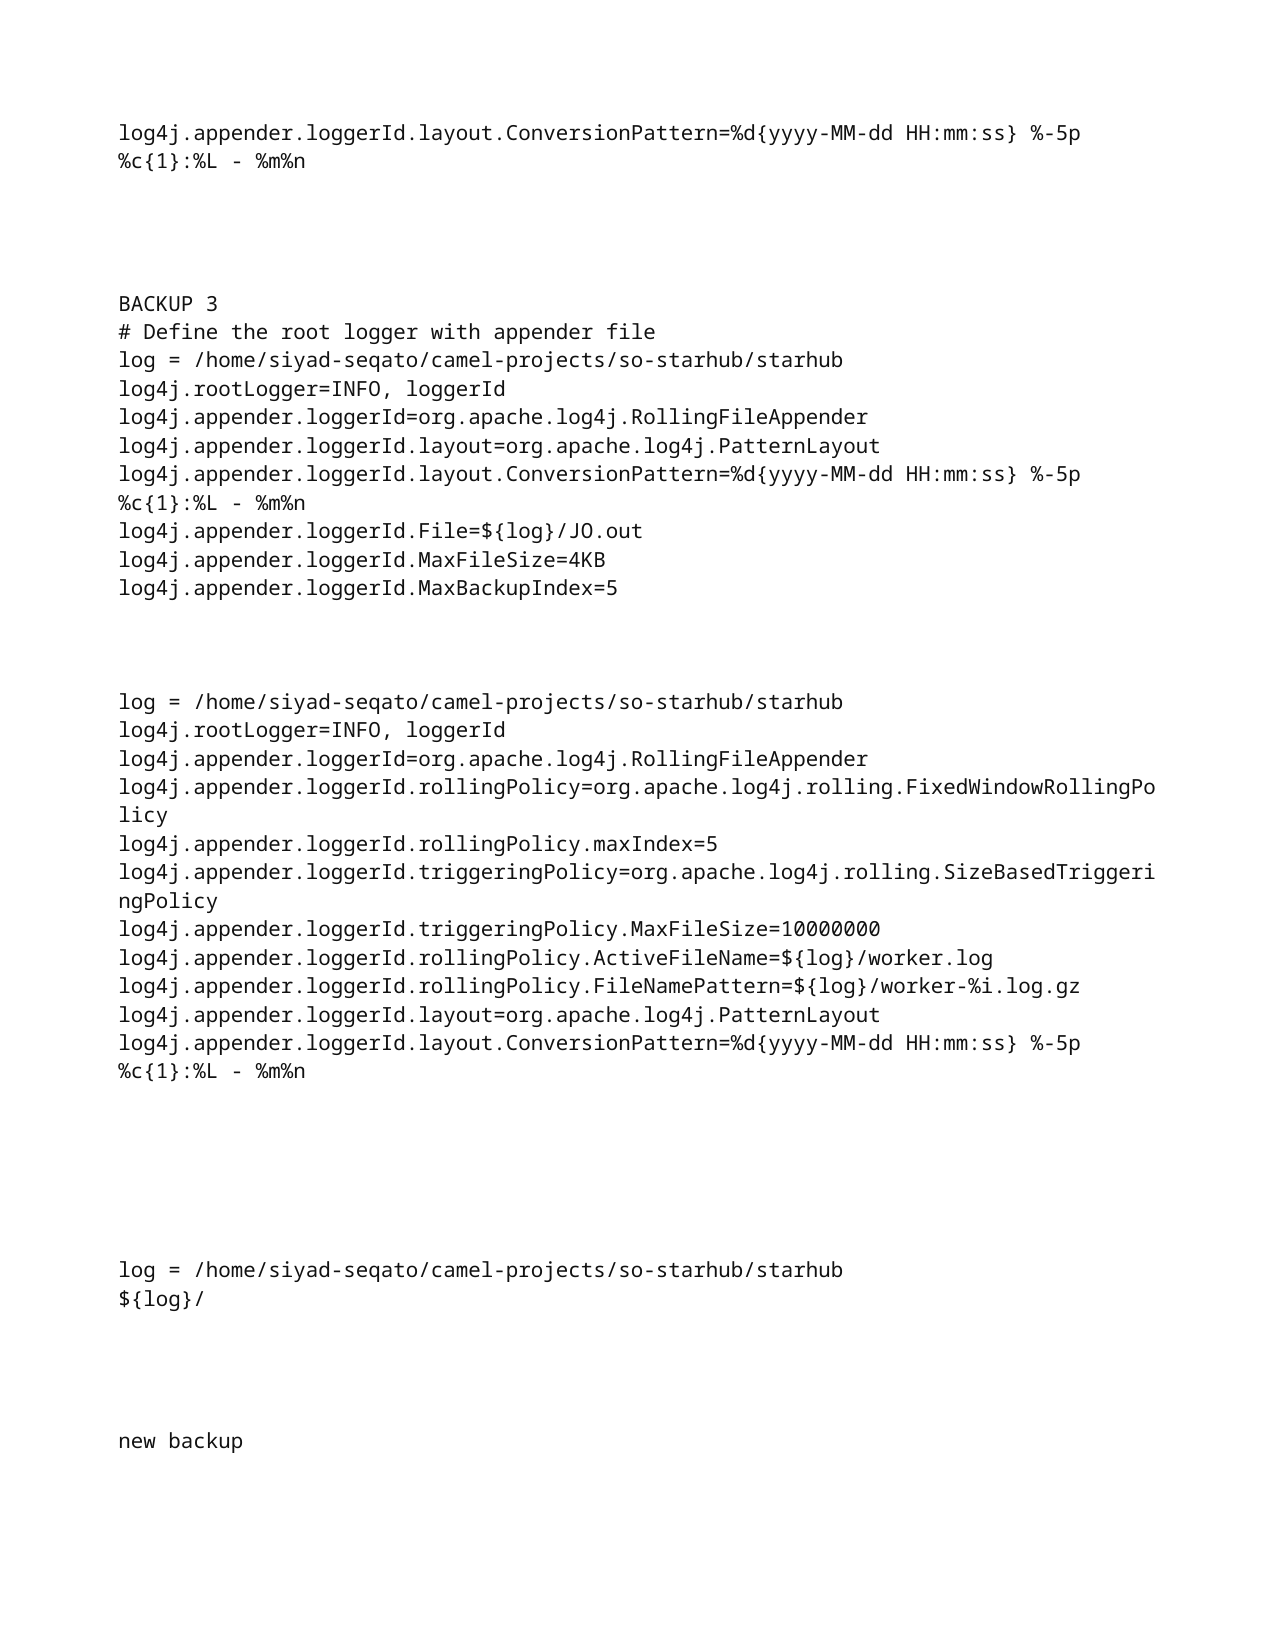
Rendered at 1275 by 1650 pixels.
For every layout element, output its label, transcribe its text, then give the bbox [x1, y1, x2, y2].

text log4j.appender.loggerId.triggeringPolicy=org.apache.log4j.rolling.SizeBasedTriggeringPolicy [118, 857, 1157, 914]
text log4j.appender.loggerId.layout.ConversionPattern=%d{yyyy-MM-dd HH:mm:ss} %-5p %c{1}:%L - %m%n [118, 1028, 1157, 1085]
text log4j.appender.loggerId.layout=org.apache.log4j.PatternLayout [118, 431, 1157, 459]
text log4j.appender.loggerId.triggeringPolicy.MaxFileSize=10000000 [118, 914, 1157, 943]
text log4j.appender.loggerId.layout.ConversionPattern=%d{yyyy-MM-dd HH:mm:ss} %-5p %c{1}:%L - %m%n [118, 459, 1157, 516]
text log = /home/siyad-seqato/camel-projects/so-starhub/starhub [118, 1256, 1157, 1284]
text log4j.appender.loggerId.layout.ConversionPattern=%d{yyyy-MM-dd HH:mm:ss} %-5p %c{1}:%L - %m%n [118, 118, 1157, 175]
text log = /home/siyad-seqato/camel-projects/so-starhub/starhub [118, 687, 1157, 715]
text ${log}/ [118, 1284, 1157, 1312]
text log = /home/siyad-seqato/camel-projects/so-starhub/starhub [118, 346, 1157, 374]
text log4j.appender.loggerId=org.apache.log4j.RollingFileAppender [118, 402, 1157, 431]
text log4j.appender.loggerId.layout=org.apache.log4j.PatternLayout [118, 1000, 1157, 1028]
text # Define the root logger with appender file [118, 317, 1157, 346]
text log4j.appender.loggerId.MaxFileSize=4KB [118, 545, 1157, 573]
text log4j.appender.loggerId.rollingPolicy=org.apache.log4j.rolling.FixedWindowRollingPolicy [118, 772, 1157, 829]
text log4j.rootLogger=INFO, loggerId [118, 374, 1157, 402]
text log4j.appender.loggerId.MaxBackupIndex=5 [118, 573, 1157, 602]
text log4j.rootLogger=INFO, loggerId [118, 715, 1157, 744]
text log4j.appender.loggerId.rollingPolicy.ActiveFileName=${log}/worker.log [118, 943, 1157, 971]
text log4j.appender.loggerId=org.apache.log4j.RollingFileAppender [118, 744, 1157, 772]
text new backup [118, 1426, 1157, 1455]
text log4j.appender.loggerId.rollingPolicy.maxIndex=5 [118, 829, 1157, 857]
text BACKUP 3 [118, 289, 1157, 317]
text log4j.appender.loggerId.rollingPolicy.FileNamePattern=${log}/worker-%i.log.gz [118, 971, 1157, 1000]
text log4j.appender.loggerId.File=${log}/JO.out [118, 516, 1157, 545]
